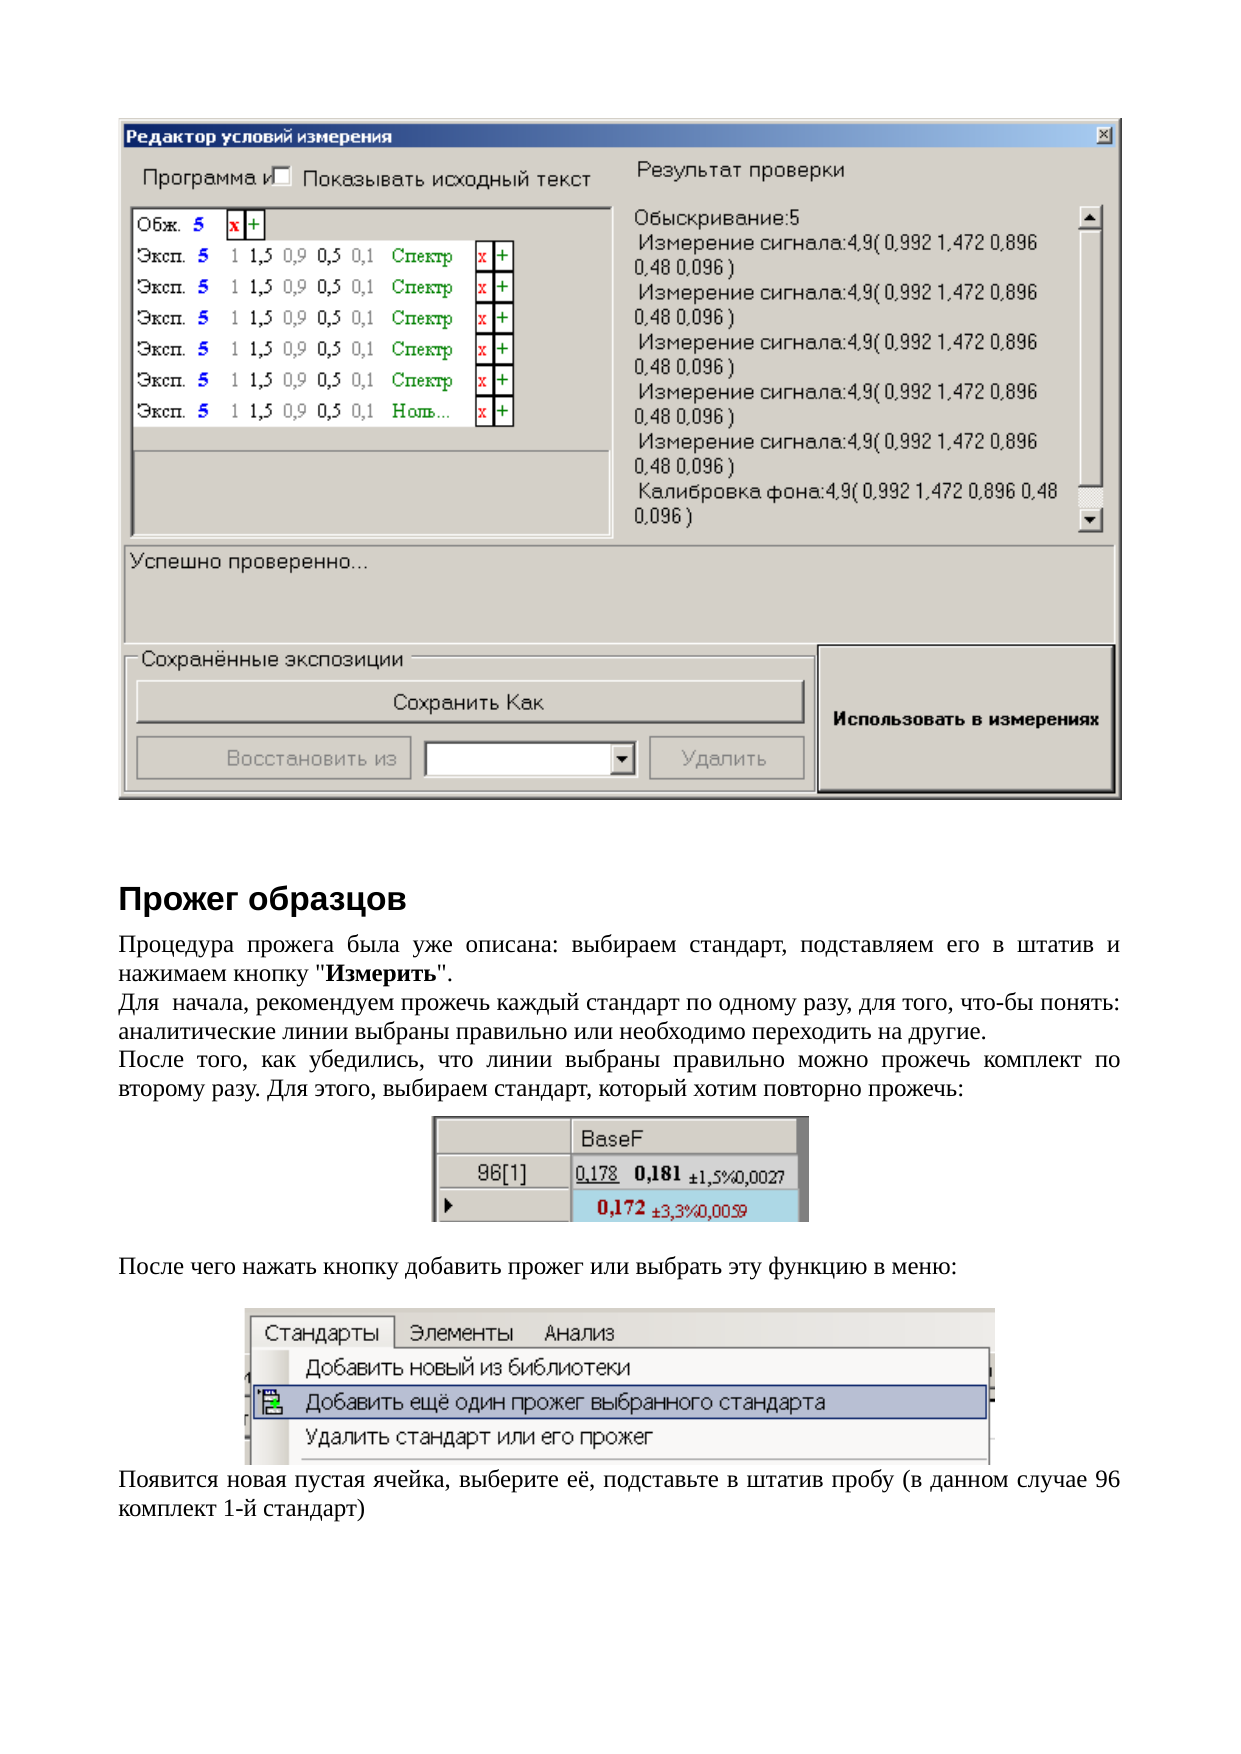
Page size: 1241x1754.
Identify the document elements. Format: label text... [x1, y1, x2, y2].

text Появится новая пустая ячейка, выберите её, подставьте в штатив пробу (в данном случае 96 комплект 1-й стандарт) [118, 1464, 1122, 1522]
subtitle Прожег образцов [118, 878, 1122, 917]
picture [118, 118, 1122, 800]
text Процедура прожега была уже описана: выбираем стандарт, подставляем его в штатив и нажимаем кнопку "Измерить". [118, 929, 1122, 987]
text После чего нажать кнопку добавить прожег или выбрать эту функцию в меню: [118, 1251, 1122, 1279]
text Для начала, рекомендуем прожечь каждый стандарт по одному разу, для того, что-бы понять: аналитические линии выбраны правильно или необходимо переходить на другие. [118, 987, 1122, 1044]
text После того, как убедились, что линии выбраны правильно можно прожечь комплект по второму разу. Для этого, выбираем стандарт, который хотим повторно прожечь: [118, 1044, 1122, 1102]
